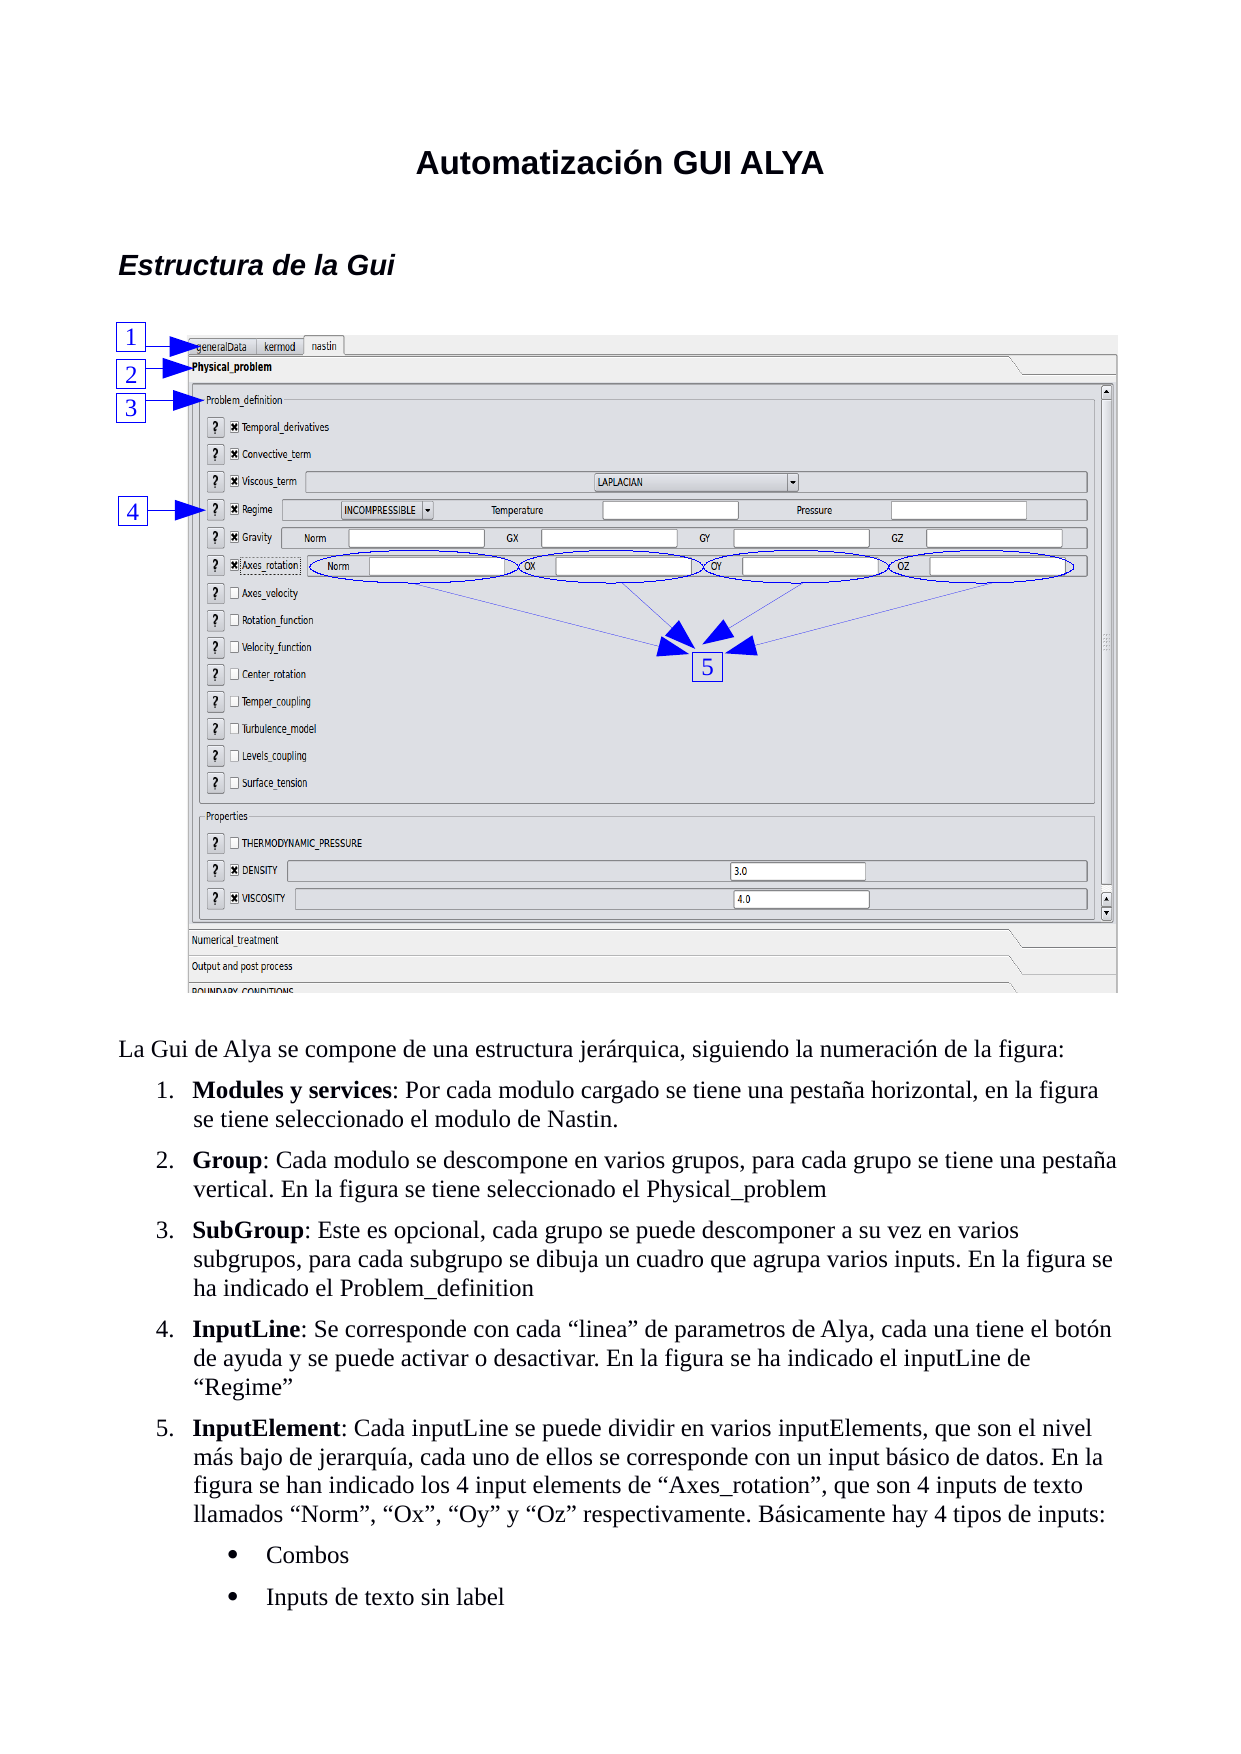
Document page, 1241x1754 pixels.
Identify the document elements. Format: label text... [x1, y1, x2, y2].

subtitle Estructura de la Gui [118, 248, 1122, 281]
list InputLine: Se corresponde con cada “linea” de parametros de Alya, cada una tiene el botón de ayuda y se puede activar o desactivar. En la figura se ha indicado el inputLine de “Regime” [156, 1314, 1122, 1400]
text La Gui de Alya se compone de una estructura jerárquica, siguiendo la numeración de la figura: [118, 1034, 1122, 1063]
list Group: Cada modulo se descompone en varios grupos, para cada grupo se tiene una pestaña vertical. En la figura se tiene seleccionado el Physical_problem [156, 1145, 1122, 1203]
list Inputs de texto sin label [228, 1582, 1122, 1610]
subtitle Automatización GUI ALYA [118, 143, 1122, 182]
list InputElement: Cada inputLine se puede dividir en varios inputElements, que son el nivel más bajo de jerarquía, cada uno de ellos se corresponde con un input básico de datos. En la figura se han indicado los 4 input elements de “Axes_rotation”, que son 4 inputs de texto llamados “Norm”, “Ox”, “Oy” y “Oz” respectivamente. Básicamente hay 4 tipos de inputs: [156, 1413, 1122, 1528]
list Combos [228, 1540, 1122, 1569]
picture [186, 335, 1118, 993]
list Modules y services: Por cada modulo cargado se tiene una pestaña horizontal, en la figura se tiene seleccionado el modulo de Nastin. [156, 1075, 1122, 1133]
list SubGroup: Este es opcional, cada grupo se puede descomponer a su vez en varios subgrupos, para cada subgrupo se dibuja un cuadro que agrupa varios inputs. En la figura se ha indicado el Problem_definition [156, 1215, 1122, 1302]
